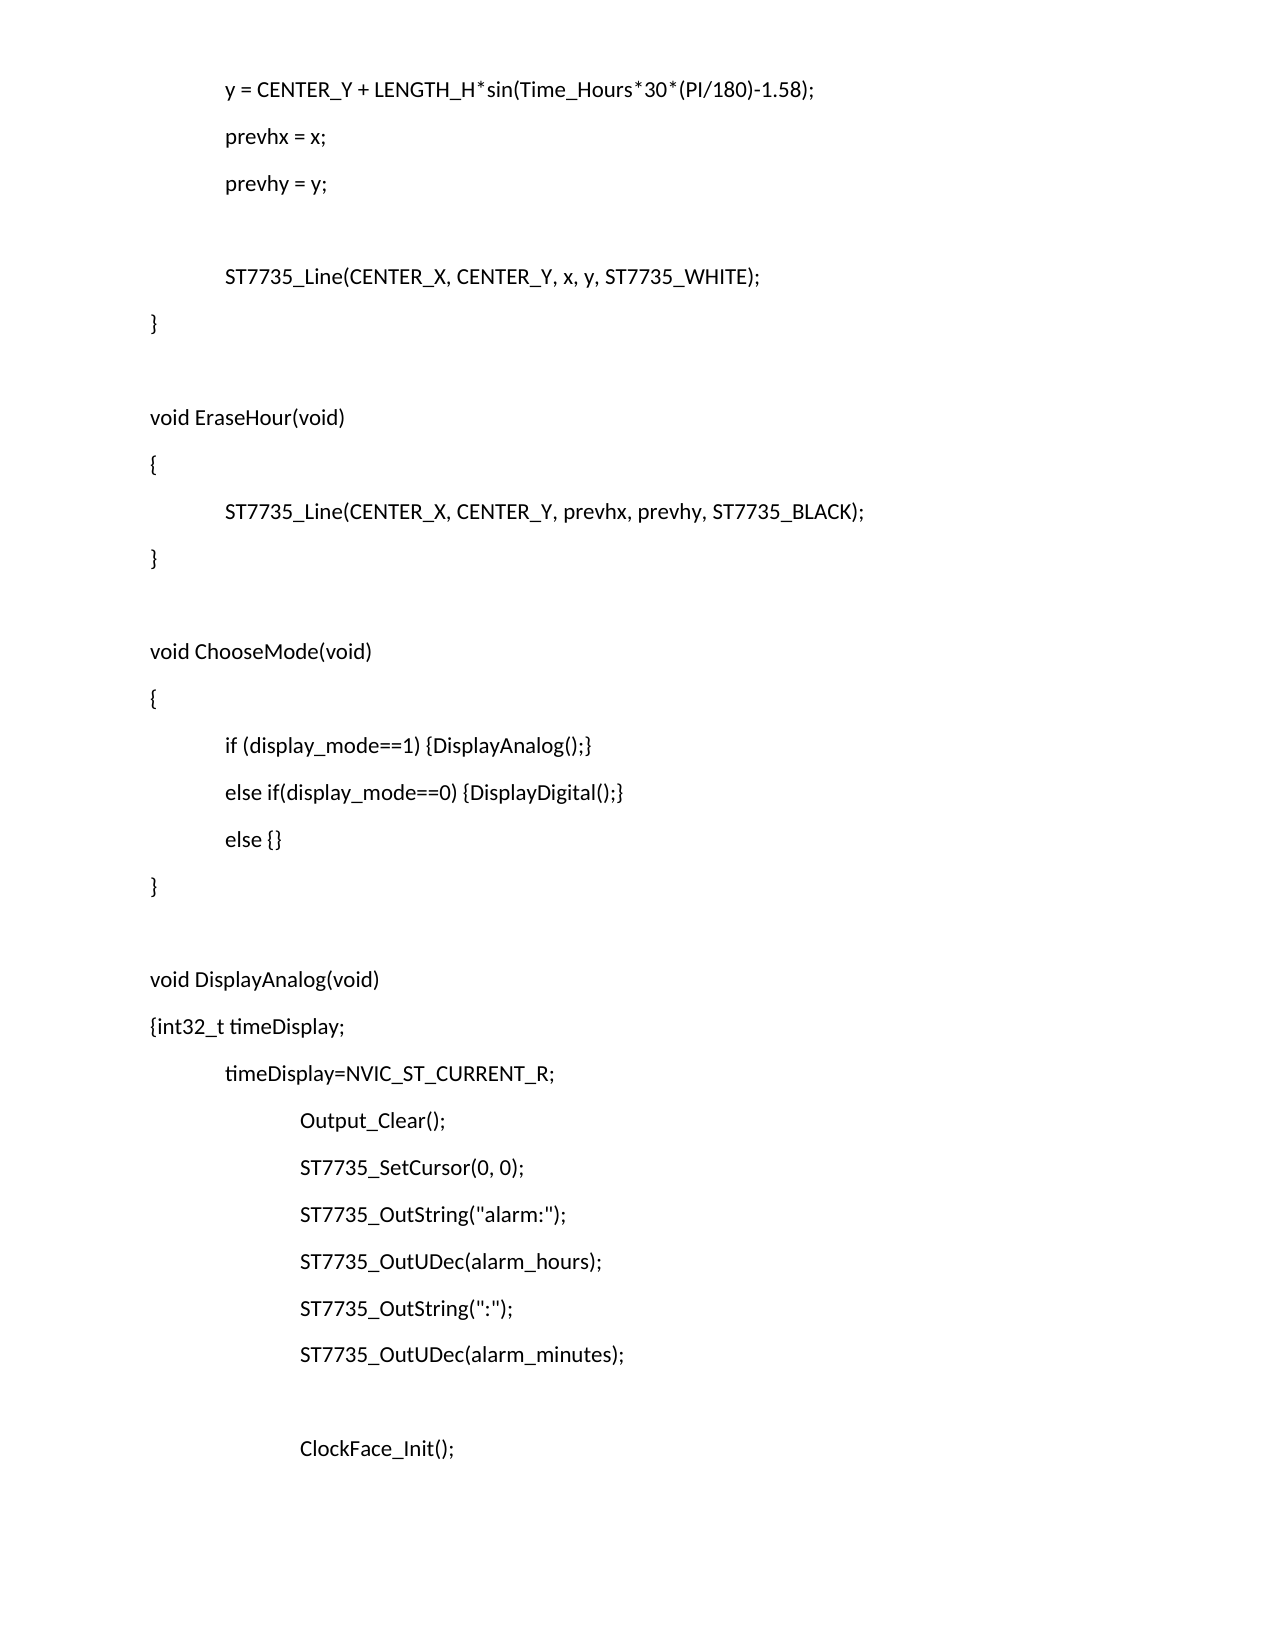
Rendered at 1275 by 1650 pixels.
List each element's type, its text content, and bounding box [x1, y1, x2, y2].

text else {} [150, 825, 1125, 853]
text void ChooseMode(void) [150, 637, 1125, 666]
text ST7735_OutUDec(alarm_hours); [150, 1247, 1125, 1275]
text else if(display_mode==0) {DisplayDigital();} [150, 778, 1125, 806]
text timeDisplay=NVIC_ST_CURRENT_R; [150, 1059, 1125, 1087]
text { [150, 450, 1125, 478]
text if (display_mode==1) {DisplayAnalog();} [150, 731, 1125, 759]
text {int32_t timeDisplay; [150, 1012, 1125, 1041]
text ST7735_Line(CENTER_X, CENTER_Y, x, y, ST7735_WHITE); [150, 262, 1125, 291]
text ST7735_SetCursor(0, 0); [150, 1153, 1125, 1181]
text { [150, 684, 1125, 712]
text y = CENTER_Y + LENGTH_H*sin(Time_Hours*30*(PI/180)-1.58); [150, 75, 1125, 103]
text ST7735_OutString(":"); [150, 1294, 1125, 1322]
text prevhy = y; [150, 169, 1125, 197]
text Output_Clear(); [150, 1106, 1125, 1134]
text ST7735_Line(CENTER_X, CENTER_Y, prevhx, prevhy, ST7735_BLACK); [150, 497, 1125, 525]
text prevhx = x; [150, 122, 1125, 150]
text void EraseHour(void) [150, 403, 1125, 431]
text } [150, 544, 1125, 572]
text ST7735_OutString("alarm:"); [150, 1200, 1125, 1228]
text ST7735_OutUDec(alarm_minutes); [150, 1341, 1125, 1369]
text } [150, 872, 1125, 900]
text } [150, 309, 1125, 337]
text ClockFace_Init(); [150, 1434, 1125, 1462]
text void DisplayAnalog(void) [150, 966, 1125, 994]
